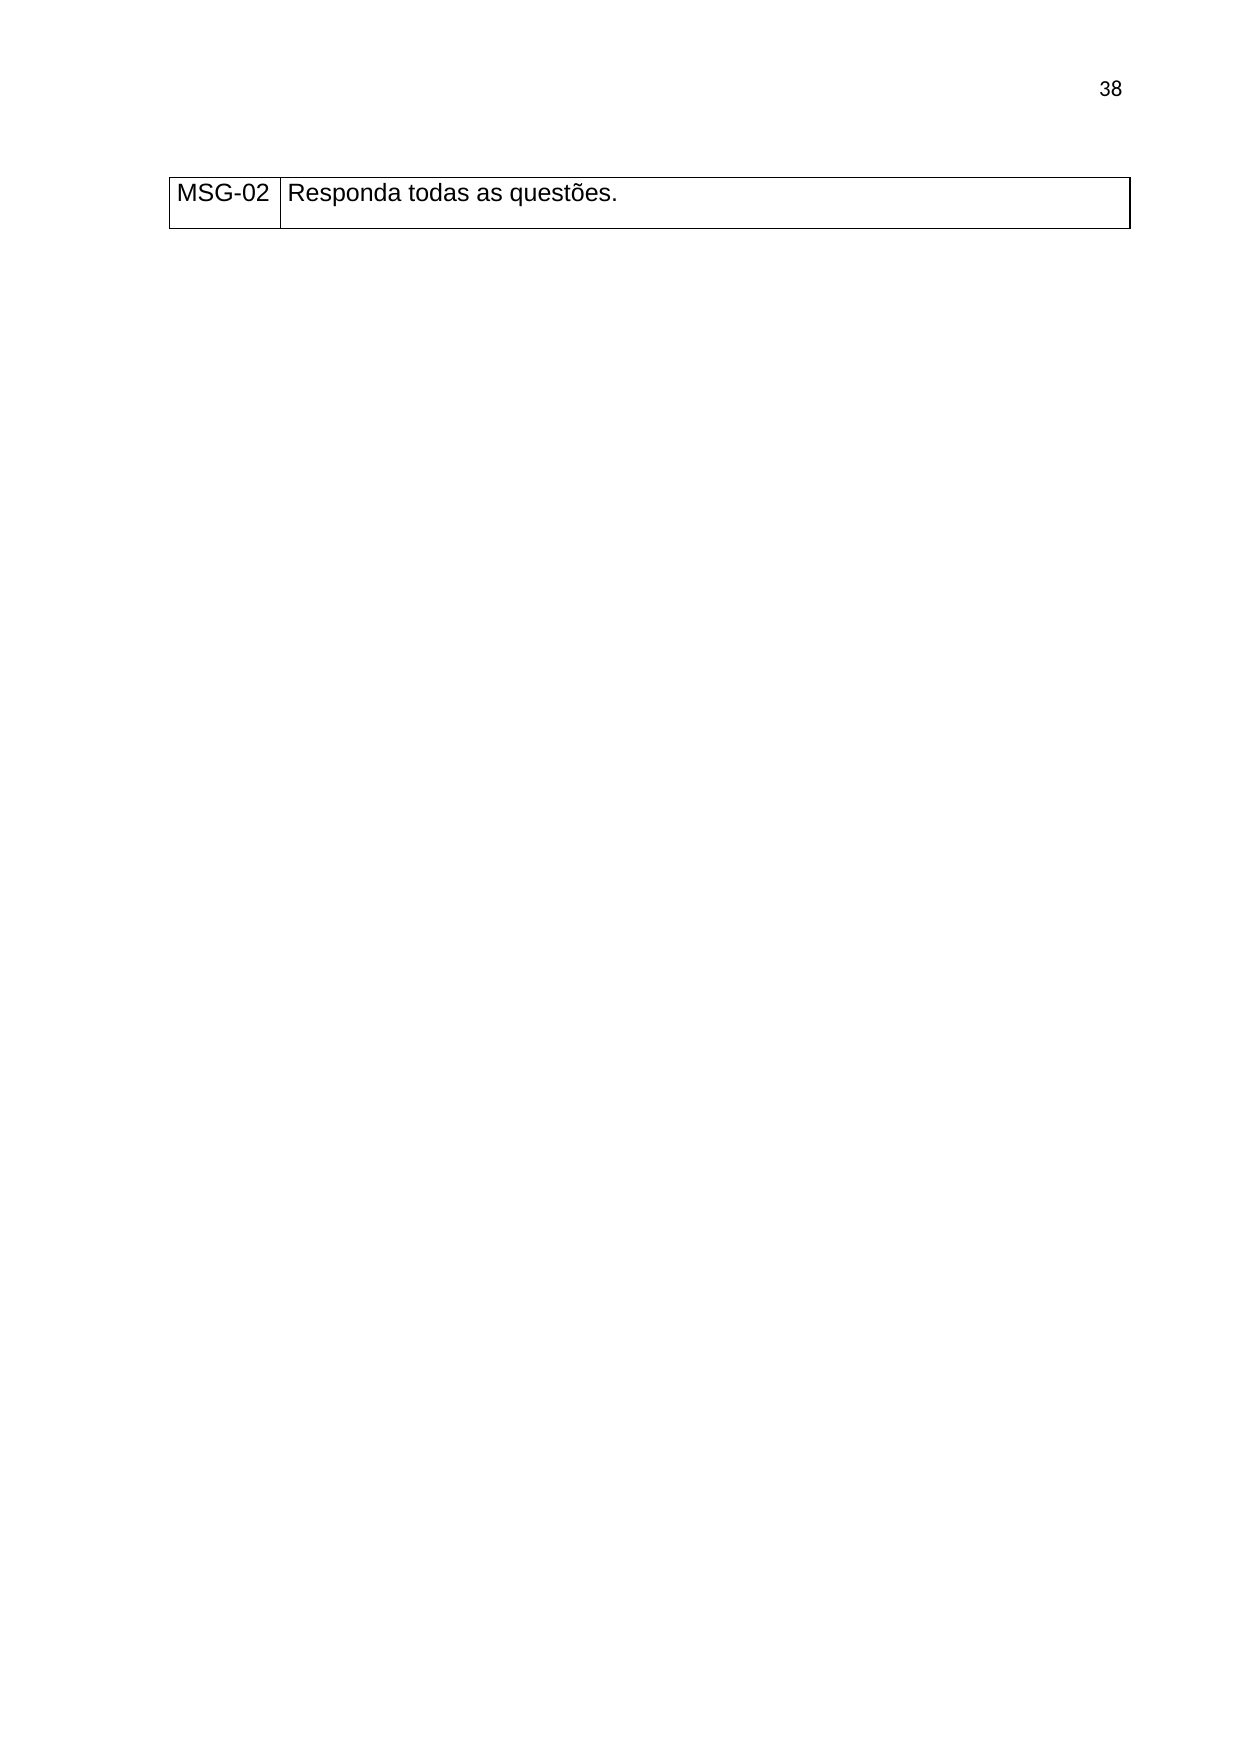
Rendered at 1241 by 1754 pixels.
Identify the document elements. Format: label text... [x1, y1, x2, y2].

table_cell MSG-02 [170, 178, 280, 228]
table_cell Responda todas as questões. [281, 178, 1129, 228]
